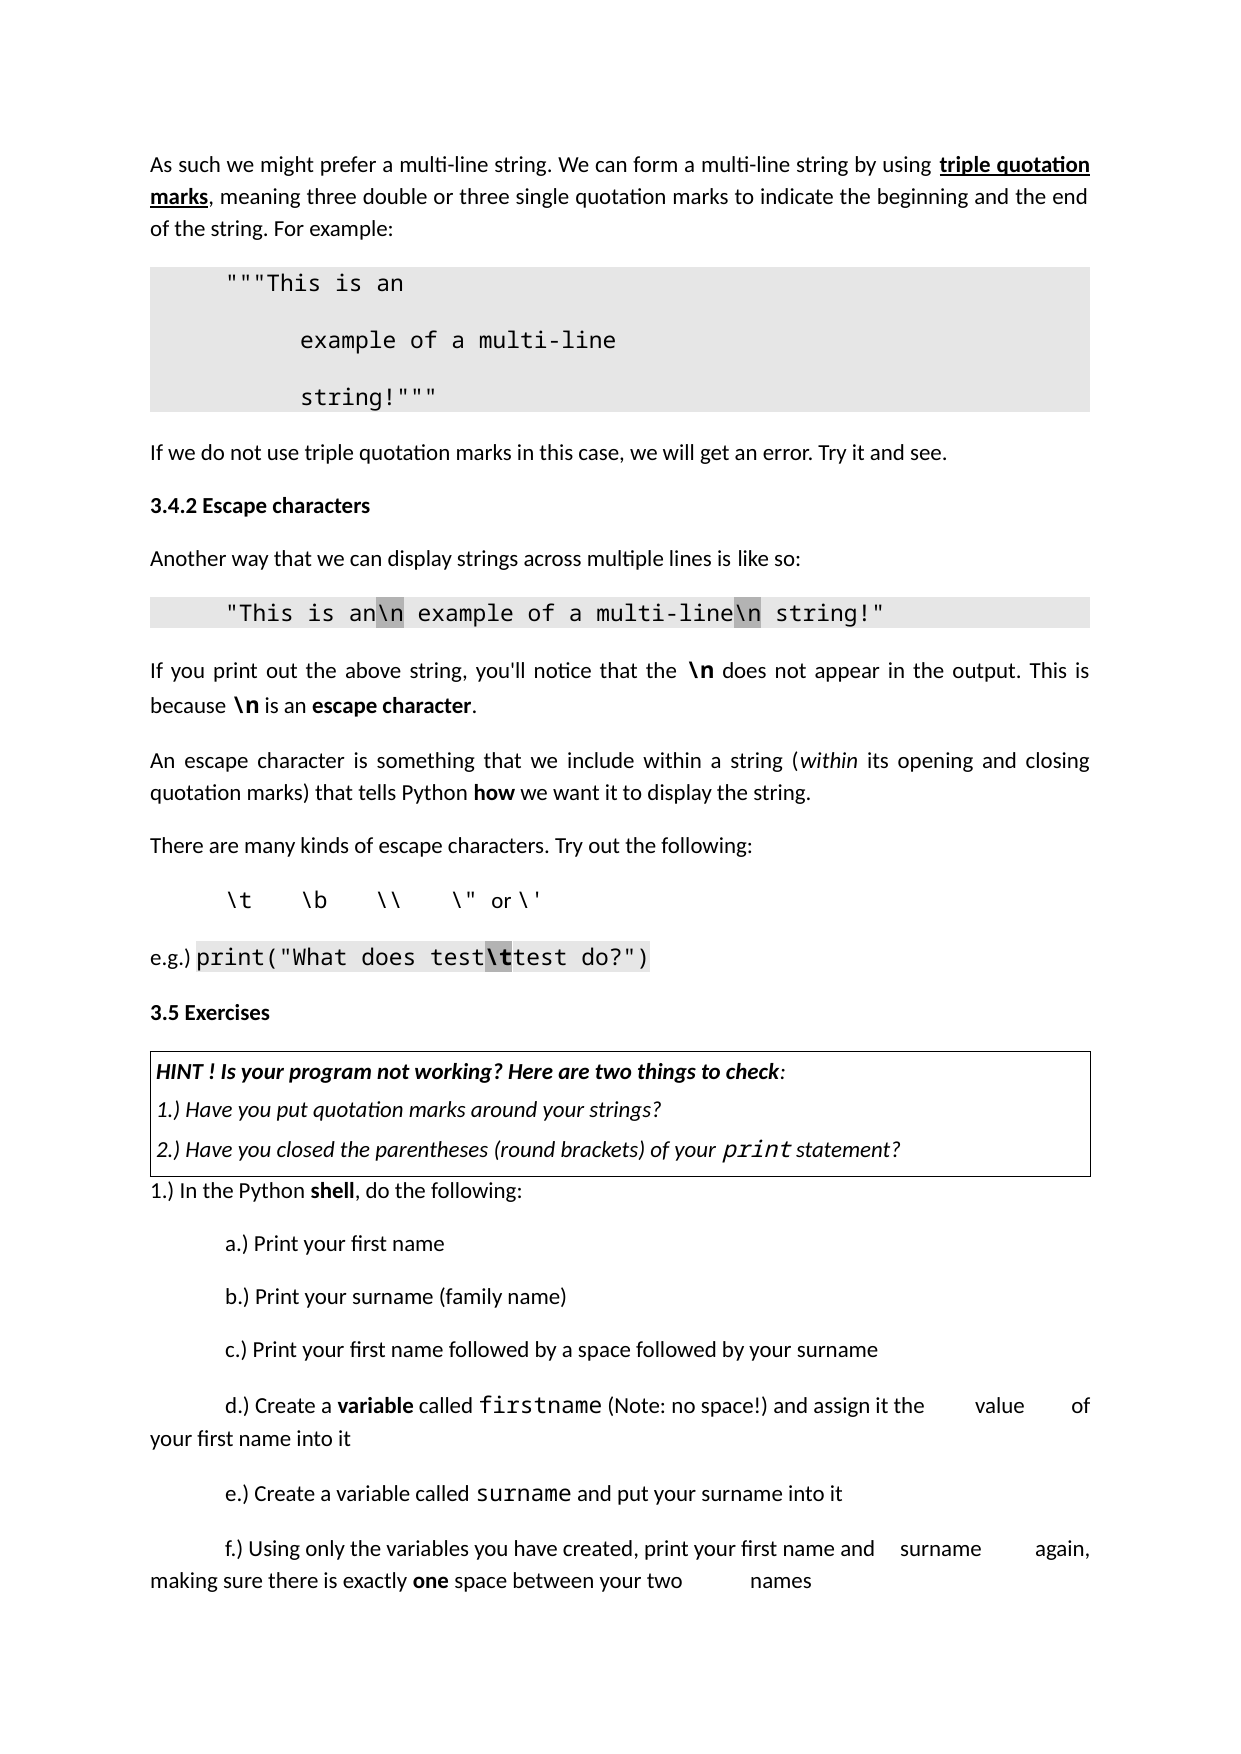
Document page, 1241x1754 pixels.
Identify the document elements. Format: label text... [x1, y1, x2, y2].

text e.g.) print("What does test\ttest do?") [150, 941, 1090, 972]
text f.) Using only the variables you have created, print your first name and surname again, making sure there is exactly one space between your two names [150, 1534, 1090, 1594]
text There are many kinds of escape characters. Try out the following: [150, 831, 1090, 859]
text 3.5 Exercises [150, 998, 1090, 1026]
text \t \b \\ \" or \' [150, 884, 1090, 916]
text An escape character is something that we include within a string (within its opening and closing quotation marks) that tells Python how we want it to display the string. [150, 746, 1090, 806]
text string!""" [150, 381, 1090, 412]
text 3.4.2 Escape characters [150, 491, 1090, 519]
text d.) Create a variable called firstname (Note: no space!) and assign it the value of your first name into it [150, 1388, 1090, 1452]
text If we do not use triple quotation marks in this case, we will get an error. Try it and see. [150, 438, 1090, 466]
table_header HINT ! Is your program not working? Here are two things to check: 1.) Have you put quotation marks around your strings? 2.) Have you closed the parentheses (round brackets) of your print statement? [151, 1052, 1090, 1176]
text c.) Print your first name followed by a space followed by your surname [150, 1336, 1090, 1363]
text As such we might prefer a multi-line string. We can form a multi-line string by using triple quotation marks, meaning three double or three single quotation marks to indicate the beginning and the end of the string. For example: [150, 150, 1090, 242]
text If you print out the above string, you'll notice that the \n does not appear in the output. This is because \n is an escape character. [150, 653, 1090, 721]
text e.) Create a variable called surname and put your surname into it [150, 1477, 1090, 1508]
text a.) Print your first name [150, 1229, 1090, 1257]
text Another way that we can display strings across multiple lines is like so: [150, 544, 1090, 572]
text b.) Print your surname (family name) [150, 1282, 1090, 1311]
text example of a multi-line [150, 324, 1090, 355]
text """This is an [150, 267, 1090, 299]
text 1.) In the Python shell, do the following: [150, 1177, 1090, 1204]
text "This is an\n example of a multi-line\n string!" [150, 597, 1090, 628]
